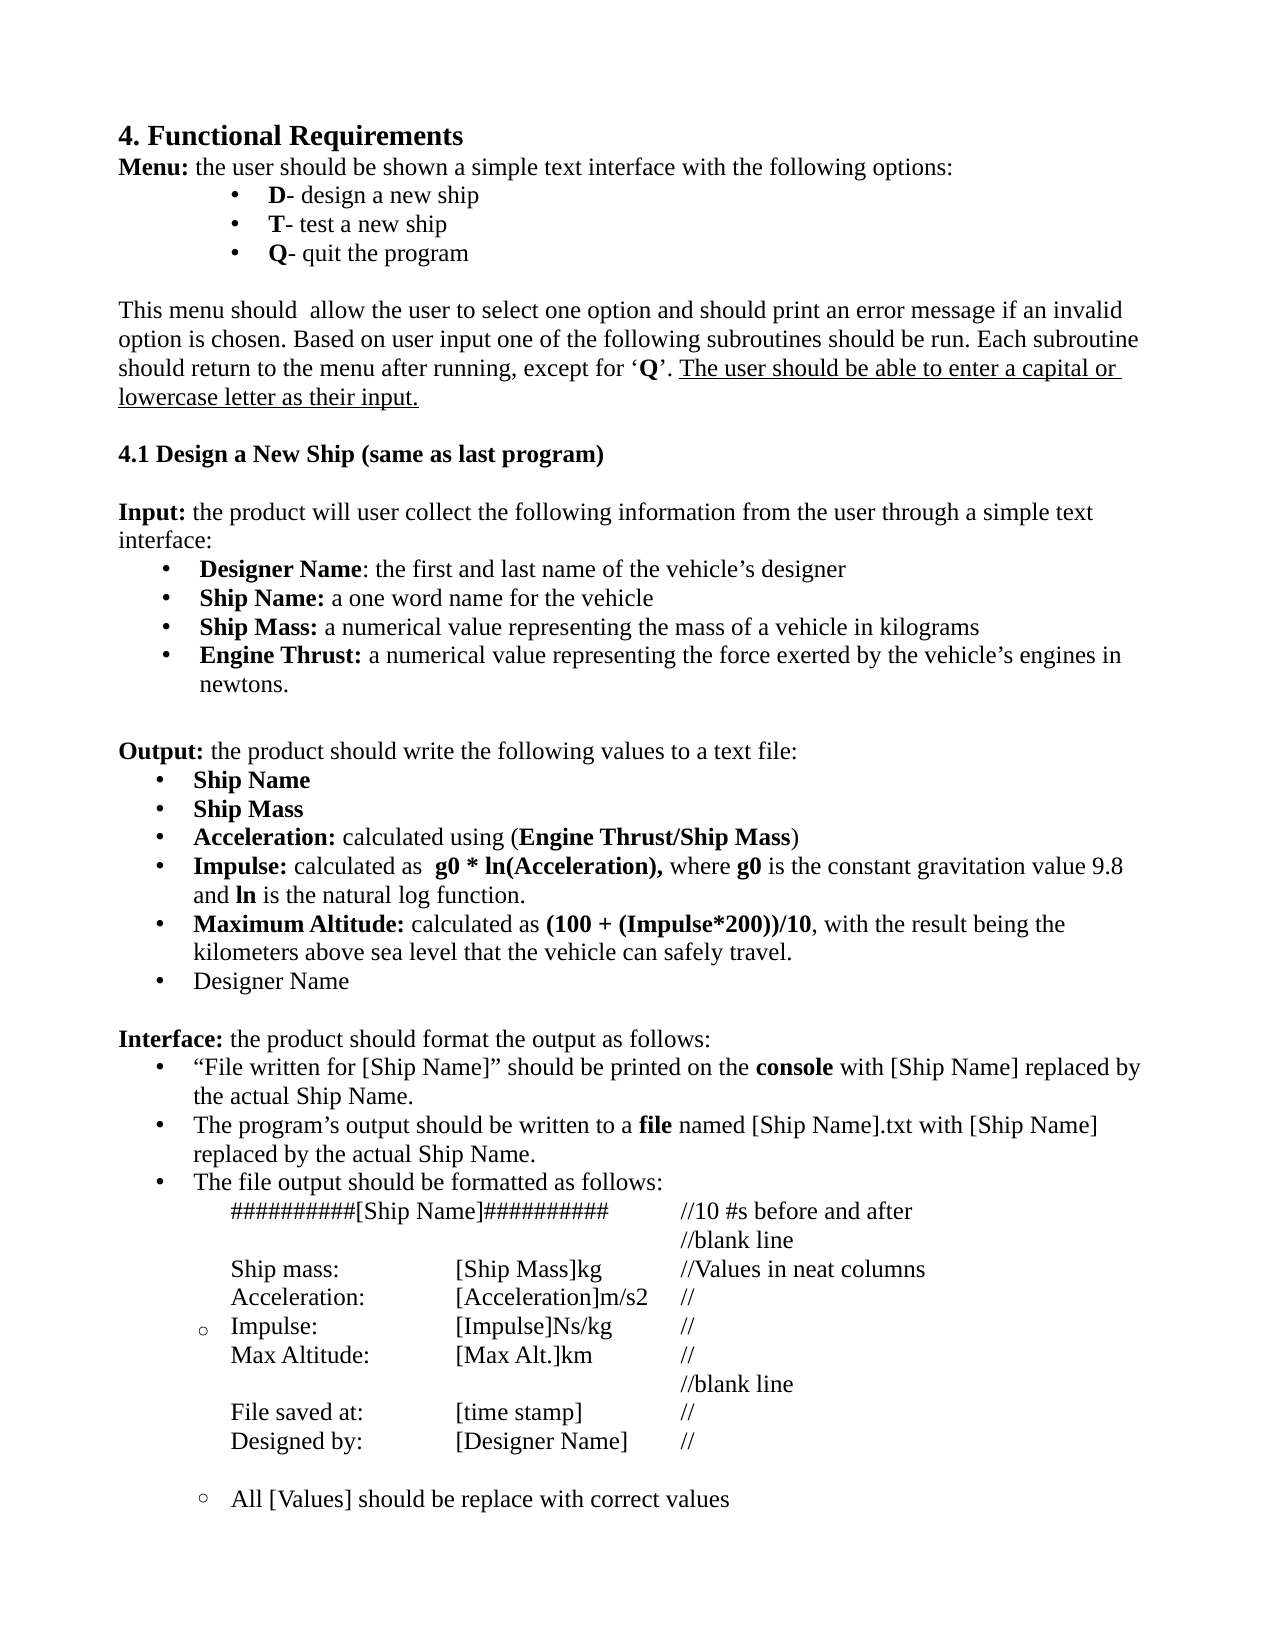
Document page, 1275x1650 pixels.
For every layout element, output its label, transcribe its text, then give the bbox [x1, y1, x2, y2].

list Ship Name: a one word name for the vehicle [162, 583, 1157, 612]
text Menu: the user should be shown a simple text interface with the following options: [118, 152, 1157, 180]
list Acceleration: calculated using (Engine Thrust/Ship Mass) [156, 822, 1157, 851]
text Input: the product will user collect the following information from the user through a simple text interface: [118, 497, 1157, 554]
list “File written for [Ship Name]” should be printed on the console with [Ship Name] replaced by the actual Ship Name. [156, 1052, 1157, 1110]
list The file output should be formatted as follows: [156, 1167, 1157, 1196]
list Engine Thrust: a numerical value representing the force exerted by the vehicle’s engines in newtons. [162, 640, 1157, 698]
text Interface: the product should format the output as follows: [118, 1024, 1157, 1052]
list Q- quit the program [231, 238, 1157, 267]
list Ship Mass: a numerical value representing the mass of a vehicle in kilograms [162, 612, 1157, 640]
list Ship Mass [156, 794, 1157, 822]
list All [Values] should be replace with correct values [193, 1484, 1157, 1513]
list Maximum Altitude: calculated as (100 + (Impulse*200))/10, with the result being the kilometers above sea level that the vehicle can safely travel. [156, 909, 1157, 966]
list D- design a new ship [231, 180, 1157, 209]
text Output: the product should write the following values to a text file: [118, 736, 1157, 765]
list T- test a new ship [231, 209, 1157, 238]
list Impulse: calculated as g0 * ln(Acceleration), where g0 is the constant gravitation value 9.8 and ln is the natural log function. [156, 851, 1157, 909]
text 4.1 Design a New Ship (same as last program) [118, 439, 1157, 468]
list The program’s output should be written to a file named [Ship Name].txt with [Ship Name] replaced by the actual Ship Name. [156, 1110, 1157, 1167]
list Designer Name: the first and last name of the vehicle’s designer [162, 554, 1157, 583]
text This menu should allow the user to select one option and should print an error message if an invalid option is chosen. Based on user input one of the following subroutines should be run. Each subroutine should return to the menu after running, except for ‘Q’. The user should be able to enter a capital or lowercase letter as their input. [118, 295, 1157, 410]
text 4. Functional Requirements [118, 118, 1157, 152]
list Designer Name [156, 966, 1157, 995]
list Ship Name [156, 765, 1157, 794]
